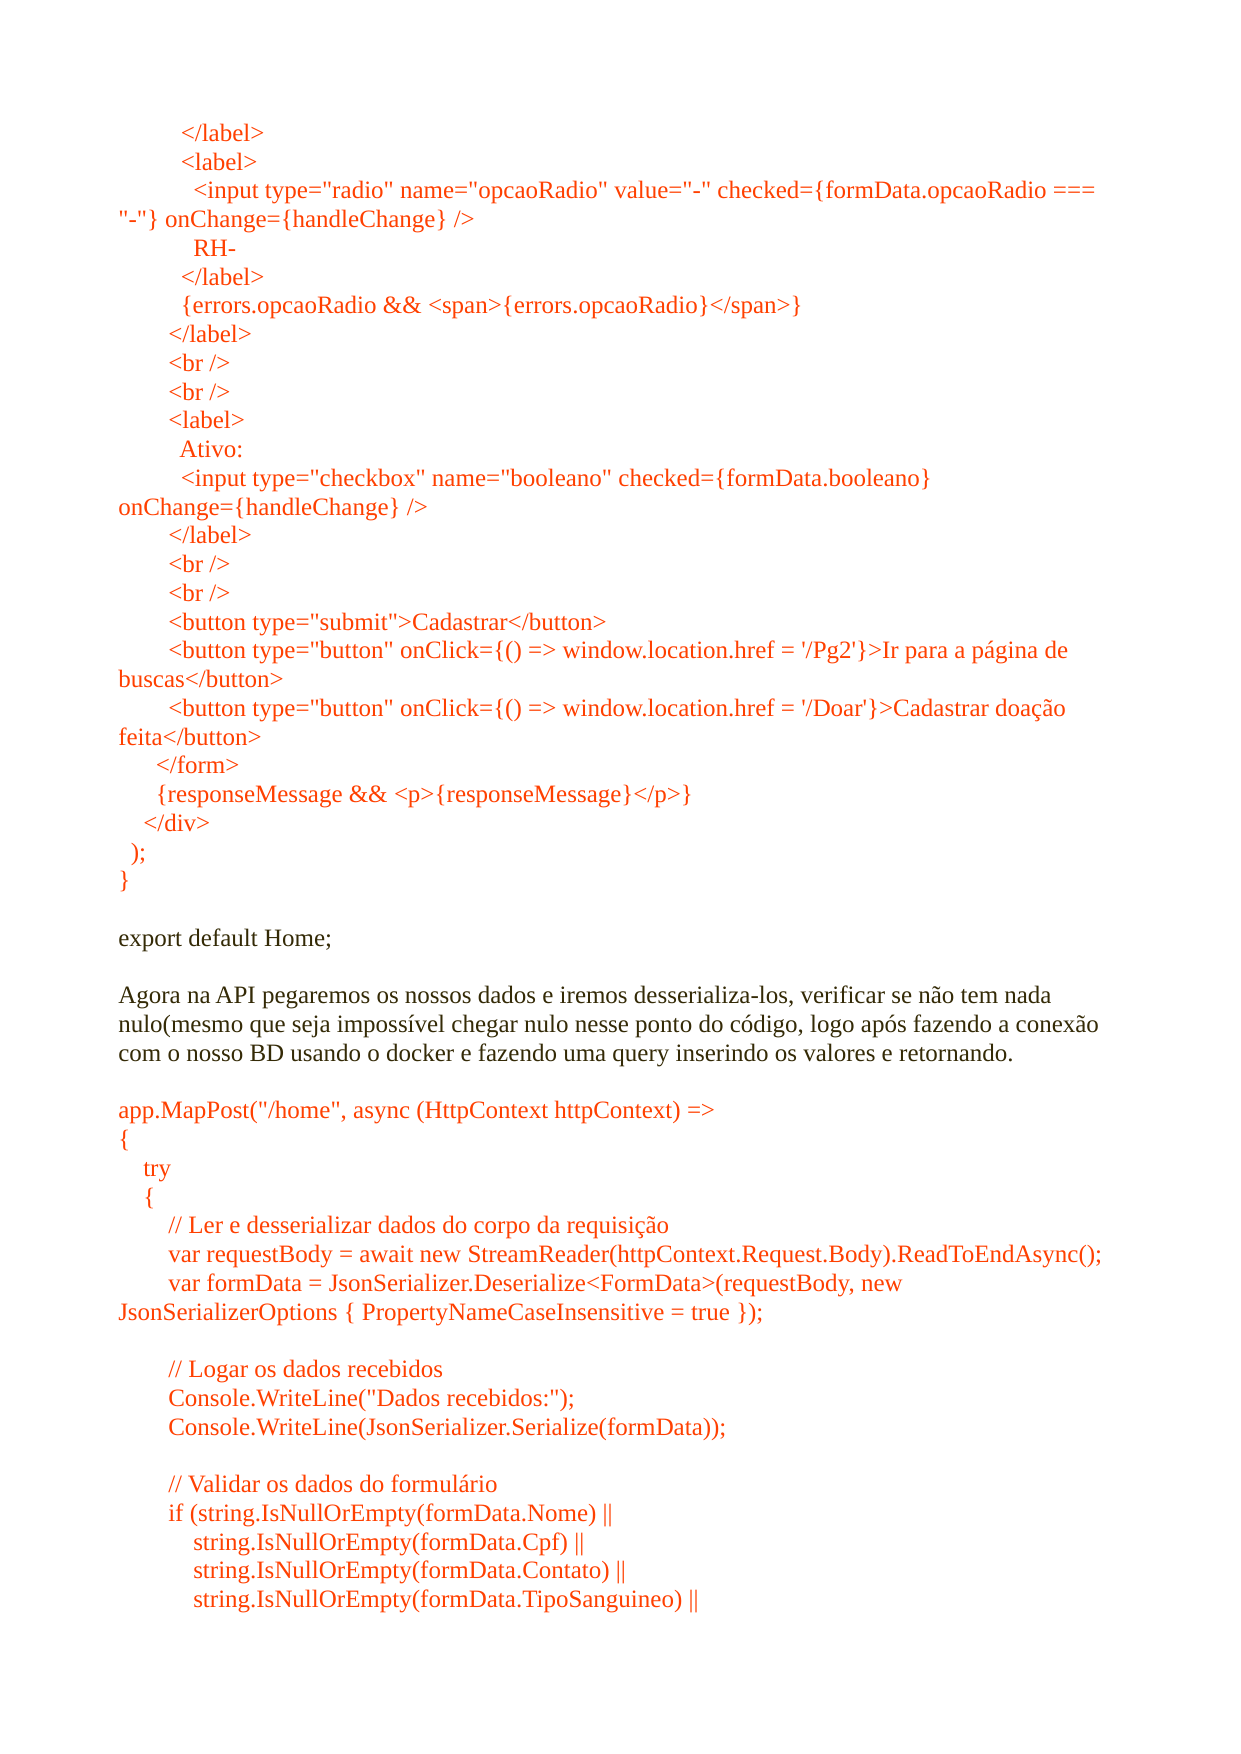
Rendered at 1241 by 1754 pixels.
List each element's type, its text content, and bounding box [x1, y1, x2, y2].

text <input type="radio" name="opcaoRadio" value="-" checked={formData.opcaoRadio === "-"} onChange={handleChange} /> [118, 176, 1122, 233]
text var requestBody = await new StreamReader(httpContext.Request.Body).ReadToEndAsync(); [118, 1239, 1122, 1268]
text </div> [118, 808, 1122, 837]
text // Validar os dados do formulário [118, 1469, 1122, 1498]
text app.MapPost("/home", async (HttpContext httpContext) => [118, 1096, 1122, 1124]
text ); [118, 837, 1122, 866]
text </label> [118, 262, 1122, 291]
text {responseMessage && <p>{responseMessage}</p>} [118, 779, 1122, 808]
text {errors.opcaoRadio && <span>{errors.opcaoRadio}</span>} [118, 291, 1122, 319]
text <button type="button" onClick={() => window.location.href = '/Pg2'}>Ir para a página de buscas</button> [118, 636, 1122, 693]
text // Logar os dados recebidos [118, 1354, 1122, 1383]
text <br /> [118, 348, 1122, 377]
text <br /> [118, 578, 1122, 607]
text Console.WriteLine("Dados recebidos:"); [118, 1383, 1122, 1412]
text </label> [118, 319, 1122, 348]
text export default Home; [118, 923, 1122, 952]
text var formData = JsonSerializer.Deserialize<FormData>(requestBody, new JsonSerializerOptions { PropertyNameCaseInsensitive = true }); [118, 1268, 1122, 1326]
text RH- [118, 233, 1122, 262]
text try [118, 1153, 1122, 1182]
text <button type="submit">Cadastrar</button> [118, 607, 1122, 636]
text <label> [118, 406, 1122, 434]
text </form> [118, 751, 1122, 779]
text <br /> [118, 549, 1122, 578]
text <label> [118, 147, 1122, 176]
text // Ler e desserializar dados do corpo da requisição [118, 1211, 1122, 1239]
text <input type="checkbox" name="booleano" checked={formData.booleano} onChange={handleChange} /> [118, 463, 1122, 521]
text <button type="button" onClick={() => window.location.href = '/Doar'}>Cadastrar doação feita</button> [118, 693, 1122, 751]
text } [118, 866, 1122, 894]
text string.IsNullOrEmpty(formData.Cpf) || [118, 1527, 1122, 1556]
text { [118, 1124, 1122, 1153]
text </label> [118, 521, 1122, 549]
text string.IsNullOrEmpty(formData.Contato) || [118, 1556, 1122, 1584]
text <br /> [118, 377, 1122, 406]
text string.IsNullOrEmpty(formData.TipoSanguineo) || [118, 1584, 1122, 1613]
text Console.WriteLine(JsonSerializer.Serialize(formData)); [118, 1412, 1122, 1441]
text if (string.IsNullOrEmpty(formData.Nome) || [118, 1498, 1122, 1527]
text Ativo: [118, 434, 1122, 463]
text { [118, 1182, 1122, 1211]
text Agora na API pegaremos os nossos dados e iremos desserializa-los, verificar se não tem nada nulo(mesmo que seja impossível chegar nulo nesse ponto do código, logo após fazendo a conexão com o nosso BD usando o docker e fazendo uma query inserindo os valores e retornando. [118, 981, 1122, 1067]
text </label> [118, 118, 1122, 147]
